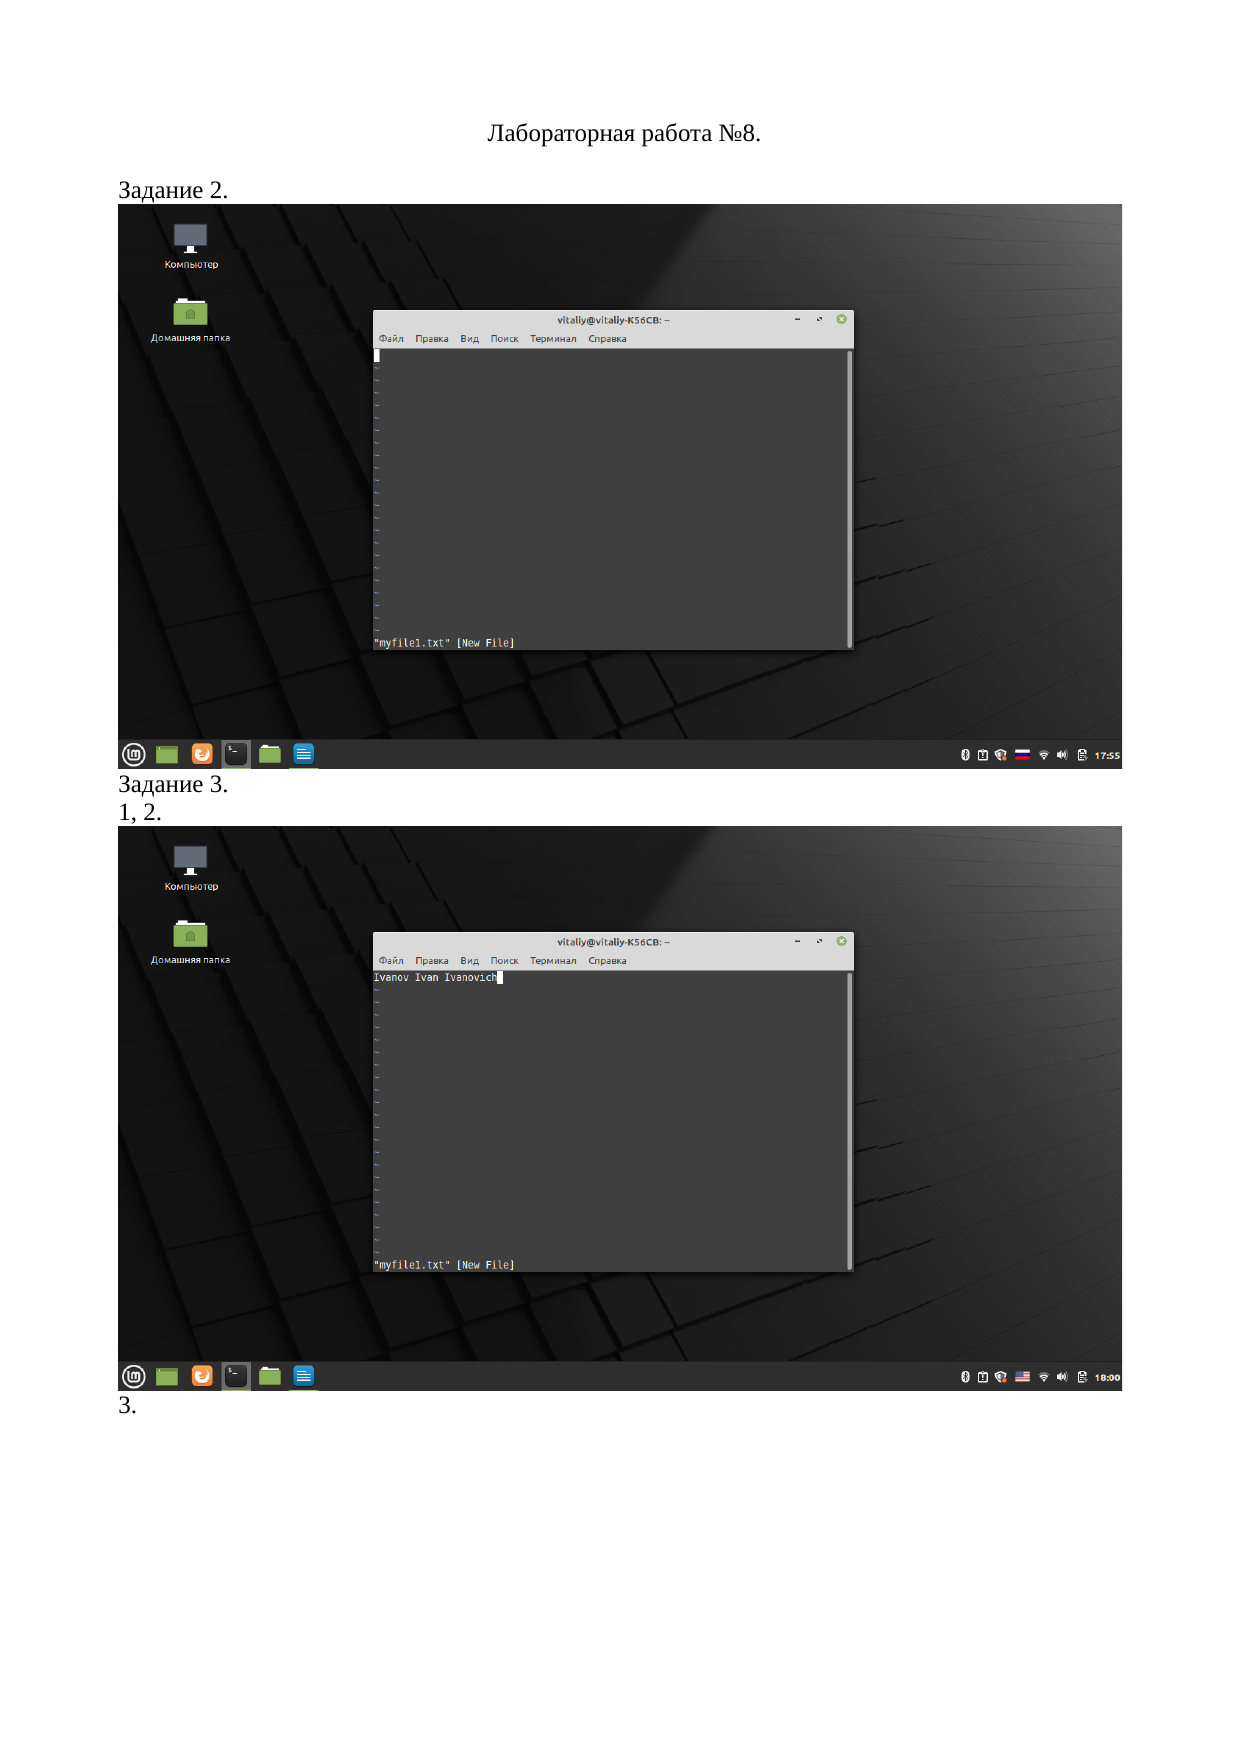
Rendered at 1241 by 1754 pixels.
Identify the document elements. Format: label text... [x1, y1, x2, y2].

text 1, 2. [118, 797, 1122, 826]
text Лабораторная работа №8. [118, 118, 1122, 147]
text Задание 2. [118, 176, 1122, 204]
picture [118, 826, 1123, 1391]
picture [118, 204, 1123, 769]
text 3. [118, 1391, 1122, 1419]
text Задание 3. [118, 769, 1122, 797]
